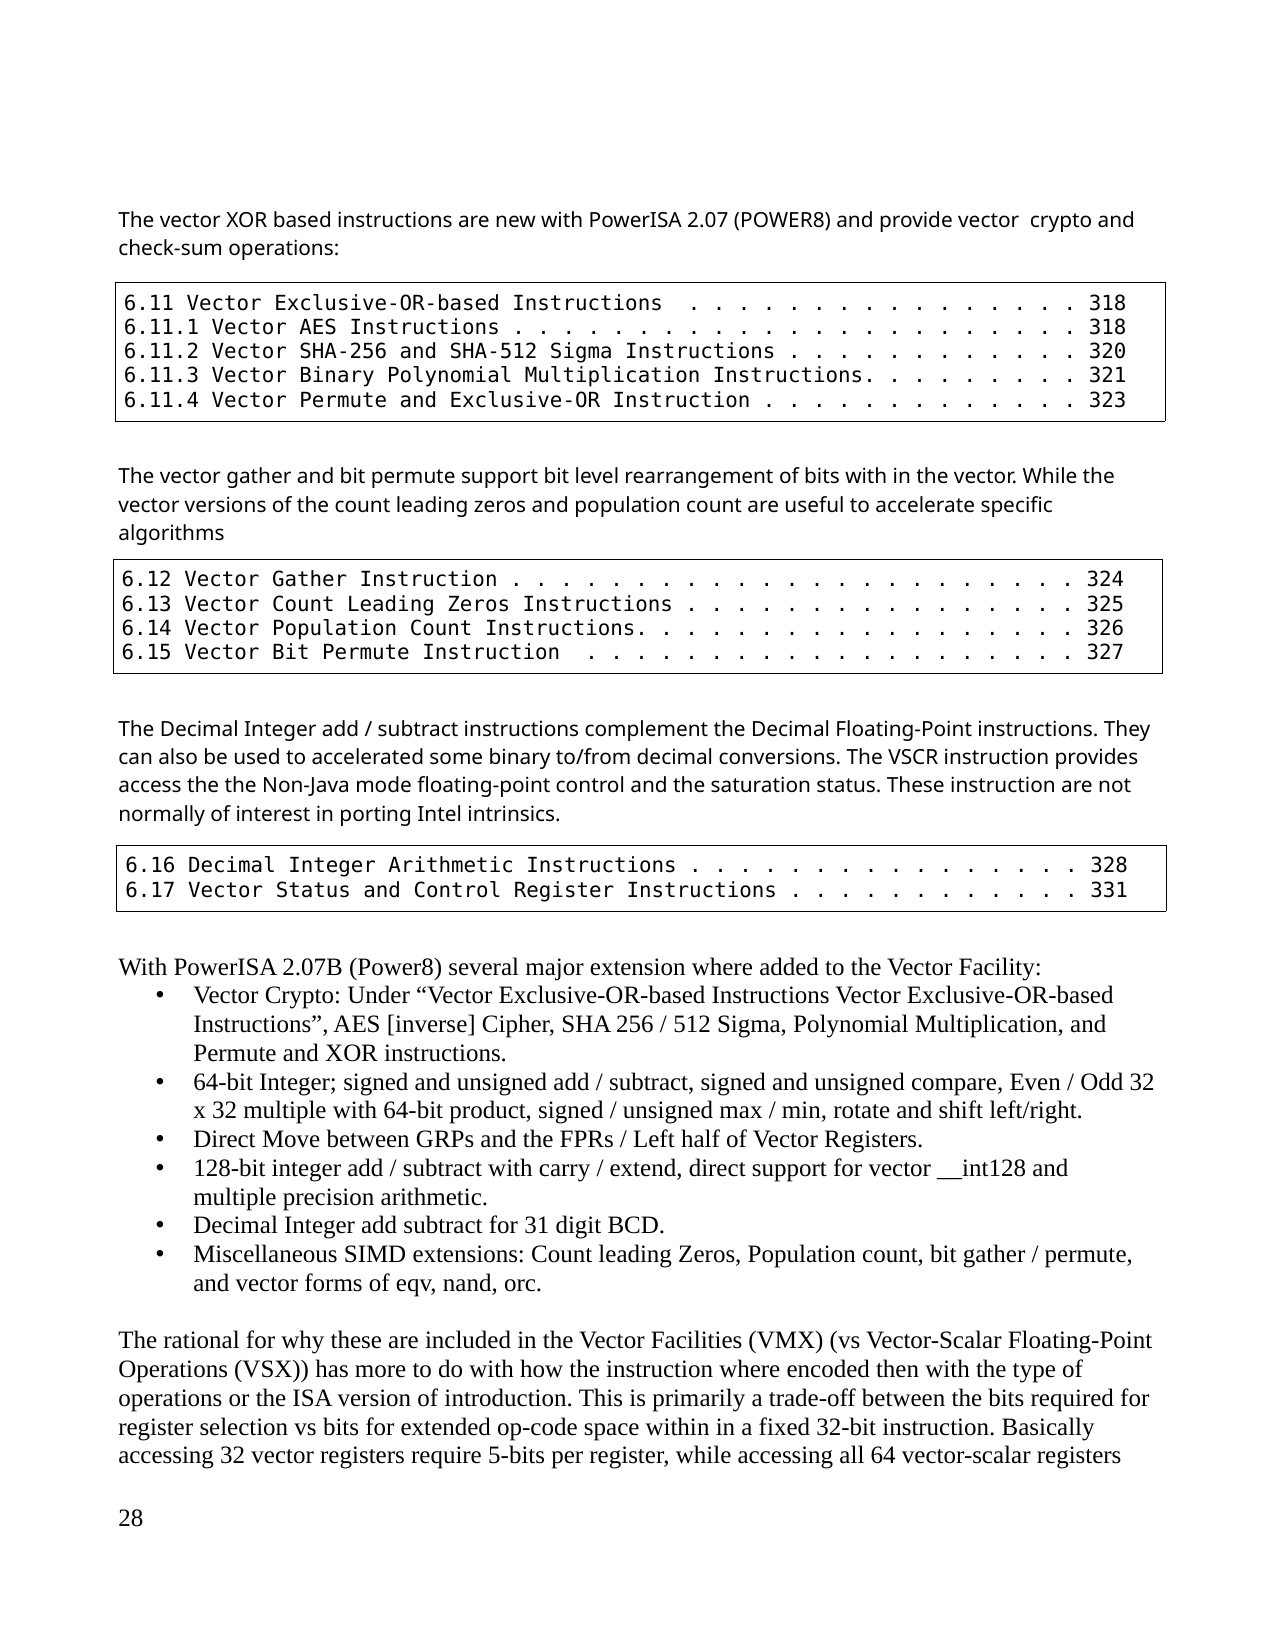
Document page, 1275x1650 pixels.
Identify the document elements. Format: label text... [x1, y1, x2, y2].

text 6.11 Vector Exclusive-OR-based Instructions . . . . . . . . . . . . . . . . 318 [124, 291, 1156, 315]
text The Decimal Integer add / subtract instructions complement the Decimal Floating-Point instructions. They can also be used to accelerated some binary to/from decimal conversions. The VSCR instruction provides access the the Non-Java mode floating-point control and the saturation status. These instruction are not normally of interest in porting Intel intrinsics. [118, 714, 1157, 827]
text 6.17 Vector Status and Control Register Instructions . . . . . . . . . . . . 331 [125, 878, 1157, 902]
text 6.11.1 Vector AES Instructions . . . . . . . . . . . . . . . . . . . . . . . 318 [124, 315, 1156, 339]
list Miscellaneous SIMD extensions: Count leading Zeros, Population count, bit gather / permute, and vector forms of eqv, nand, orc. [156, 1239, 1157, 1297]
list Decimal Integer add subtract for 31 digit BCD. [156, 1210, 1157, 1239]
text 6.12 Vector Gather Instruction . . . . . . . . . . . . . . . . . . . . . . . 324 [121, 567, 1153, 592]
text The vector XOR based instructions are new with PowerISA 2.07 (POWER8) and provide vector crypto and check-sum operations: [118, 205, 1157, 262]
text 6.16 Decimal Integer Arithmetic Instructions . . . . . . . . . . . . . . . . 328 [125, 853, 1157, 878]
text 6.11.4 Vector Permute and Exclusive-OR Instruction . . . . . . . . . . . . . 323 [124, 388, 1156, 412]
text 6.13 Vector Count Leading Zeros Instructions . . . . . . . . . . . . . . . . 325 [121, 592, 1153, 616]
text 6.15 Vector Bit Permute Instruction . . . . . . . . . . . . . . . . . . . . 327 [121, 640, 1153, 664]
list Direct Move between GRPs and the FPRs / Left half of Vector Registers. [156, 1124, 1157, 1153]
text 6.11.2 Vector SHA-256 and SHA-512 Sigma Instructions . . . . . . . . . . . . 320 [124, 339, 1156, 363]
text The vector gather and bit permute support bit level rearrangement of bits with in the vector. While the vector versions of the count leading zeros and population count are useful to accelerate specific algorithms [118, 461, 1157, 547]
list Vector Crypto: Under “Vector Exclusive-OR-based Instructions Vector Exclusive-OR-based Instructions”, AES [inverse] Cipher, SHA 256 / 512 Sigma, Polynomial Multiplication, and Permute and XOR instructions. [156, 980, 1157, 1067]
list 64-bit Integer; signed and unsigned add / subtract, signed and unsigned compare, Even / Odd 32 x 32 multiple with 64-bit product, signed / unsigned max / min, rotate and shift left/right. [156, 1067, 1157, 1124]
text The rational for why these are included in the Vector Facilities (VMX) (vs Vector-Scalar Floating-Point Operations (VSX)) has more to do with how the instruction where encoded then with the type of operations or the ISA version of introduction. This is primarily a trade-off between the bits required for register selection vs bits for extended op-code space within in a fixed 32-bit instruction. Basically accessing 32 vector registers require 5-bits per register, while accessing all 64 vector-scalar registers [118, 1325, 1157, 1469]
text 6.11.3 Vector Binary Polynomial Multiplication Instructions. . . . . . . . . 321 [124, 363, 1156, 388]
text 6.14 Vector Population Count Instructions. . . . . . . . . . . . . . . . . . 326 [121, 616, 1153, 640]
list 128-bit integer add / subtract with carry / extend, direct support for vector __int128 and multiple precision arithmetic. [156, 1153, 1157, 1210]
text With PowerISA 2.07B (Power8) several major extension where added to the Vector Facility: [118, 952, 1157, 980]
